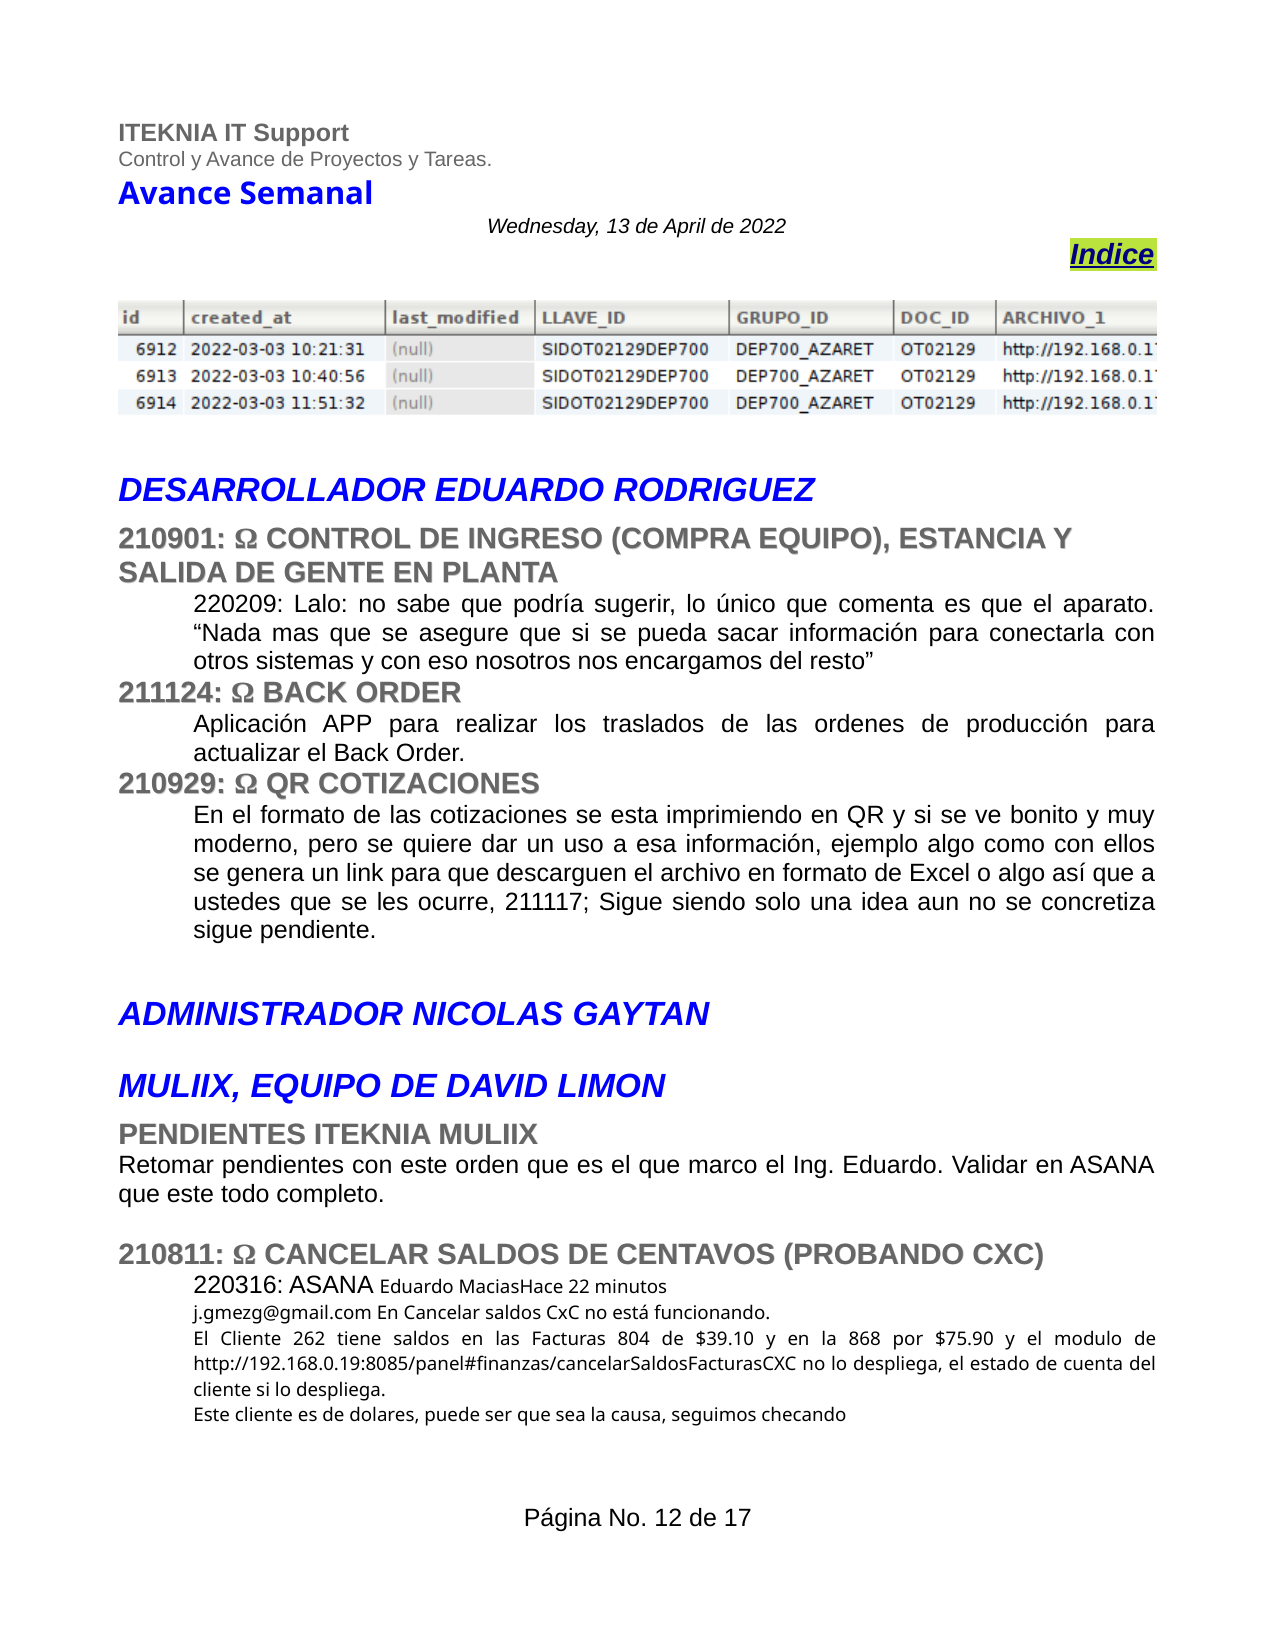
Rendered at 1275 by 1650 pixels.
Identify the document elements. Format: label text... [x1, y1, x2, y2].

text 220316: ASANA Eduardo MaciasHace 22 minutos [193, 1271, 1157, 1299]
text Retomar pendientes con este orden que es el que marco el Ing. Eduardo. Validar en ASANA que este todo completo. [118, 1150, 1157, 1208]
subtitle 210929: Ω QR COTIZACIONES [118, 766, 1157, 800]
subtitle ADMINISTRADOR NICOLAS GAYTAN [118, 993, 1157, 1032]
subtitle 210901: Ω CONTROL DE INGRESO (compra equipo), ESTANCIA Y SALIDA DE GENTE EN PLANTA [118, 521, 1157, 589]
text 220209: Lalo: no sabe que podría sugerir, lo único que comenta es que el aparato. “Nada mas que se asegure que si se pueda sacar información para conectarla con otros sistemas y con eso nosotros nos encargamos del resto” [193, 589, 1157, 675]
subtitle Pendientes Iteknia Muliix [118, 1117, 1157, 1150]
picture [118, 300, 1157, 421]
subtitle 211124: Ω BACK ORDER [118, 675, 1157, 709]
subtitle MULIIX, EQUIPO DE DAVID LIMON [118, 1066, 1157, 1104]
subtitle DESARROLLADOR EDUARDO RODRIGUEZ [118, 470, 1157, 509]
text j.gmezg@gmail.com En Cancelar saldos CxC no está funcionando. [193, 1299, 1157, 1325]
text Aplicación APP para realizar los traslados de las ordenes de producción para actualizar el Back Order. [193, 709, 1157, 766]
text Este cliente es de dolares, puede ser que sea la causa, seguimos checando [193, 1401, 1157, 1427]
text En el formato de las cotizaciones se esta imprimiendo en QR y si se ve bonito y muy moderno, pero se quiere dar un uso a esa información, ejemplo algo como con ellos se genera un link para que descarguen el archivo en formato de Excel o algo así que a ustedes que se les ocurre, 211117; Sigue siendo solo una idea aun no se concretiza sigue pendiente. [193, 800, 1157, 944]
text El Cliente 262 tiene saldos en las Facturas 804 de $39.10 y en la 868 por $75.90 y el modulo de http://192.168.0.19:8085/panel#finanzas/cancelarSaldosFacturasCXC no lo despliega, el estado de cuenta del cliente si lo despliega. [193, 1325, 1157, 1401]
subtitle 210811: Ω CANCELAR SALDOS DE CENTAVOS (PROBANDO CXC) [118, 1237, 1157, 1271]
